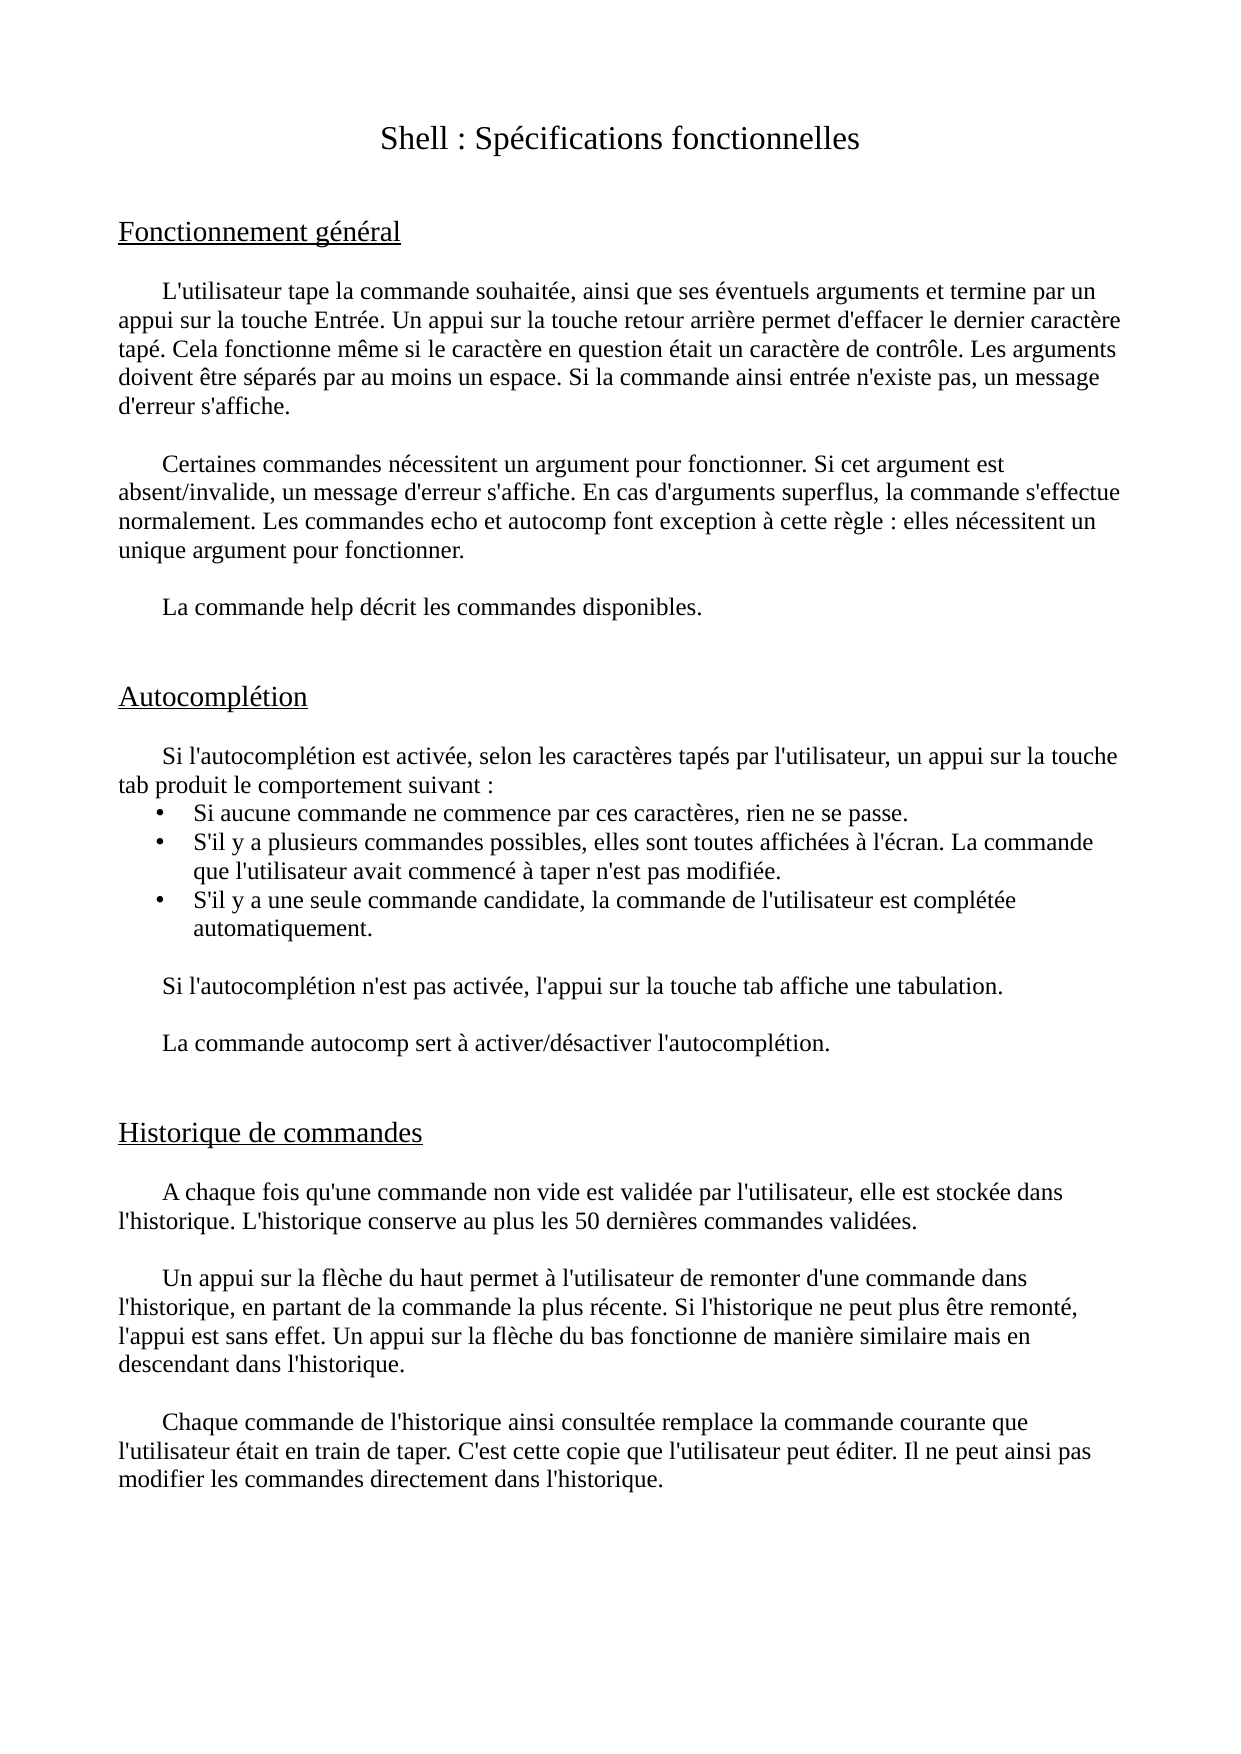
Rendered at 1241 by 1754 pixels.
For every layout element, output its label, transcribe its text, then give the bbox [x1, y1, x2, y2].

list S'il y a plusieurs commandes possibles, elles sont toutes affichées à l'écran. La commande que l'utilisateur avait commencé à taper n'est pas modifiée. [156, 827, 1122, 885]
text Historique de commandes [118, 1115, 1122, 1148]
text Autocomplétion [118, 679, 1122, 712]
text Certaines commandes nécessitent un argument pour fonctionner. Si cet argument est absent/invalide, un message d'erreur s'affiche. En cas d'arguments superflus, la commande s'effectue normalement. Les commandes echo et autocomp font exception à cette règle : elles nécessitent un unique argument pour fonctionner. [118, 449, 1122, 564]
text Un appui sur la flèche du haut permet à l'utilisateur de remonter d'une commande dans l'historique, en partant de la commande la plus récente. Si l'historique ne peut plus être remonté, l'appui est sans effet. Un appui sur la flèche du bas fonctionne de manière similaire mais en descendant dans l'historique. [118, 1263, 1122, 1378]
text La commande help décrit les commandes disponibles. [118, 592, 1122, 621]
text La commande autocomp sert à activer/désactiver l'autocomplétion. [118, 1028, 1122, 1057]
list Si aucune commande ne commence par ces caractères, rien ne se passe. [156, 798, 1122, 827]
list S'il y a une seule commande candidate, la commande de l'utilisateur est complétée automatiquement. [156, 885, 1122, 942]
text Si l'autocomplétion n'est pas activée, l'appui sur la touche tab affiche une tabulation. [118, 971, 1122, 1000]
text Si l'autocomplétion est activée, selon les caractères tapés par l'utilisateur, un appui sur la touche tab produit le comportement suivant : [118, 741, 1122, 798]
text Shell : Spécifications fonctionnelles [118, 118, 1122, 156]
text Fonctionnement général [118, 214, 1122, 247]
text A chaque fois qu'une commande non vide est validée par l'utilisateur, elle est stockée dans l'historique. L'historique conserve au plus les 50 dernières commandes validées. [118, 1177, 1122, 1234]
text Chaque commande de l'historique ainsi consultée remplace la commande courante que l'utilisateur était en train de taper. C'est cette copie que l'utilisateur peut éditer. Il ne peut ainsi pas modifier les commandes directement dans l'historique. [118, 1407, 1122, 1493]
text L'utilisateur tape la commande souhaitée, ainsi que ses éventuels arguments et termine par un appui sur la touche Entrée. Un appui sur la touche retour arrière permet d'effacer le dernier caractère tapé. Cela fonctionne même si le caractère en question était un caractère de contrôle. Les arguments doivent être séparés par au moins un espace. Si la commande ainsi entrée n'existe pas, un message d'erreur s'affiche. [118, 276, 1122, 420]
